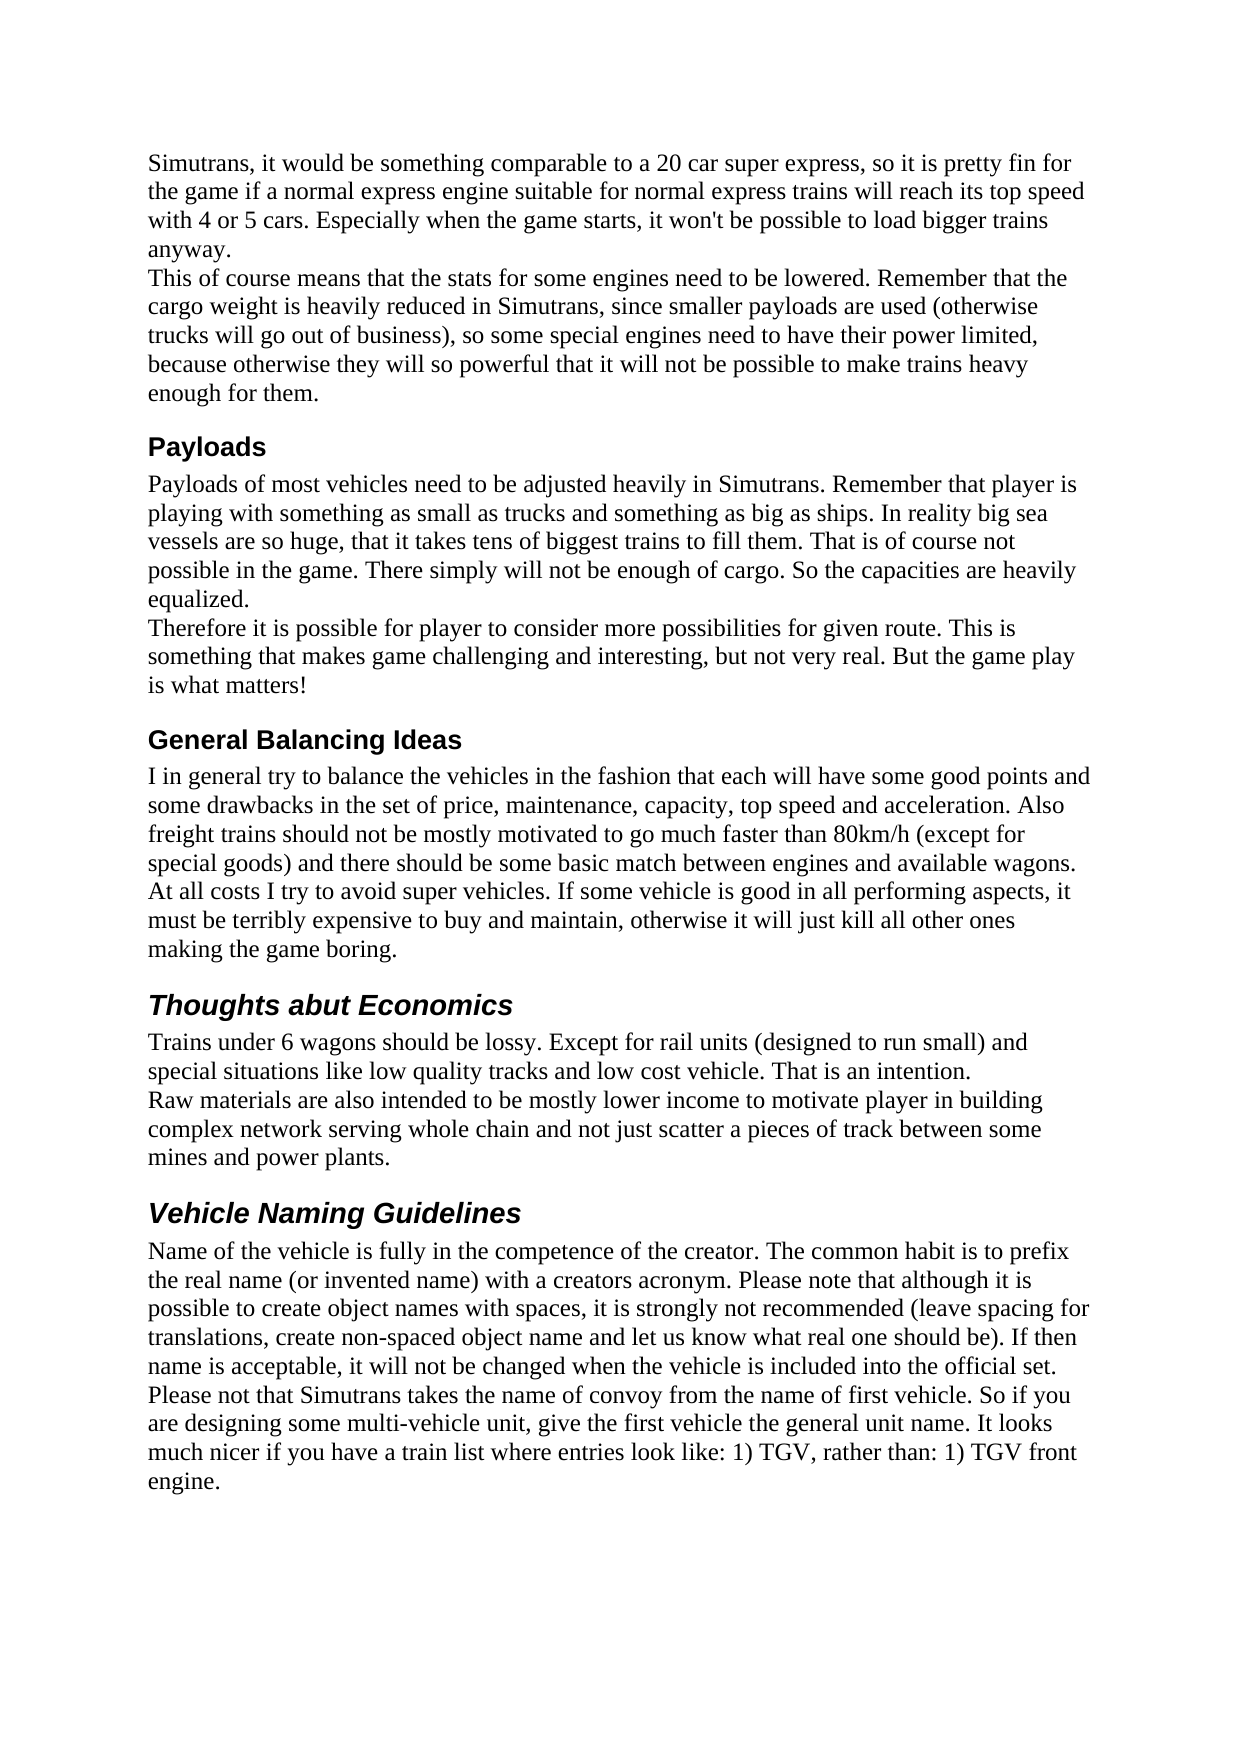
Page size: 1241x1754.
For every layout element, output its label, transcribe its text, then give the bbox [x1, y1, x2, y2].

text Name of the vehicle is fully in the competence of the creator. The common habit is to prefix the real name (or invented name) with a creators acronym. Please note that although it is possible to create object names with spaces, it is strongly not recommended (leave spacing for translations, create non-spaced object name and let us know what real one should be). If then name is acceptable, it will not be changed when the vehicle is included into the official set. [148, 1236, 1092, 1380]
text Raw materials are also intended to be mostly lower income to motivate player in building complex network serving whole chain and not just scatter a pieces of track between some mines and power plants. [148, 1085, 1092, 1171]
subtitle Thoughts abut Economics [148, 988, 1092, 1021]
text Simutrans, it would be something comparable to a 20 car super express, so it is pretty fin for the game if a normal express engine suitable for normal express trains will reach its top speed with 4 or 5 cars. Especially when the game starts, it won't be possible to load bigger trains anyway. [148, 148, 1092, 263]
subtitle Vehicle Naming Guidelines [148, 1196, 1092, 1230]
text Please not that Simutrans takes the name of convoy from the name of first vehicle. So if you are designing some multi-vehicle unit, give the first vehicle the general unit name. It looks much nicer if you have a train list where entries look like: 1) TGV, rather than: 1) TGV front engine. [148, 1380, 1092, 1495]
text This of course means that the stats for some engines need to be lowered. Remember that the cargo weight is heavily reduced in Simutrans, since smaller payloads are used (otherwise trucks will go out of business), so some special engines need to have their power limited, because otherwise they will so powerful that it will not be possible to make trains heavy enough for them. [148, 263, 1092, 406]
text Therefore it is possible for player to consider more possibilities for given route. This is something that makes game challenging and interesting, but not very real. But the game play is what matters! [148, 613, 1092, 699]
text I in general try to balance the vehicles in the fashion that each will have some good points and some drawbacks in the set of price, maintenance, capacity, top speed and acceleration. Also freight trains should not be mostly motivated to go much faster than 80km/h (except for special goods) and there should be some basic match between engines and available wagons. [148, 761, 1092, 876]
subtitle General Balancing Ideas [148, 724, 1092, 755]
text At all costs I try to avoid super vehicles. If some vehicle is good in all performing aspects, it must be terribly expensive to buy and maintain, otherwise it will just kill all other ones making the game boring. [148, 876, 1092, 963]
subtitle Payloads [148, 431, 1092, 463]
text Payloads of most vehicles need to be adjusted heavily in Simutrans. Remember that player is playing with something as small as trucks and something as big as ships. In reality big sea vessels are so huge, that it takes tens of biggest trains to fill them. That is of course not possible in the game. There simply will not be enough of cargo. So the capacities are heavily equalized. [148, 469, 1092, 613]
text Trains under 6 wagons should be lossy. Except for rail units (designed to run small) and special situations like low quality tracks and low cost vehicle. That is an intention. [148, 1027, 1092, 1085]
